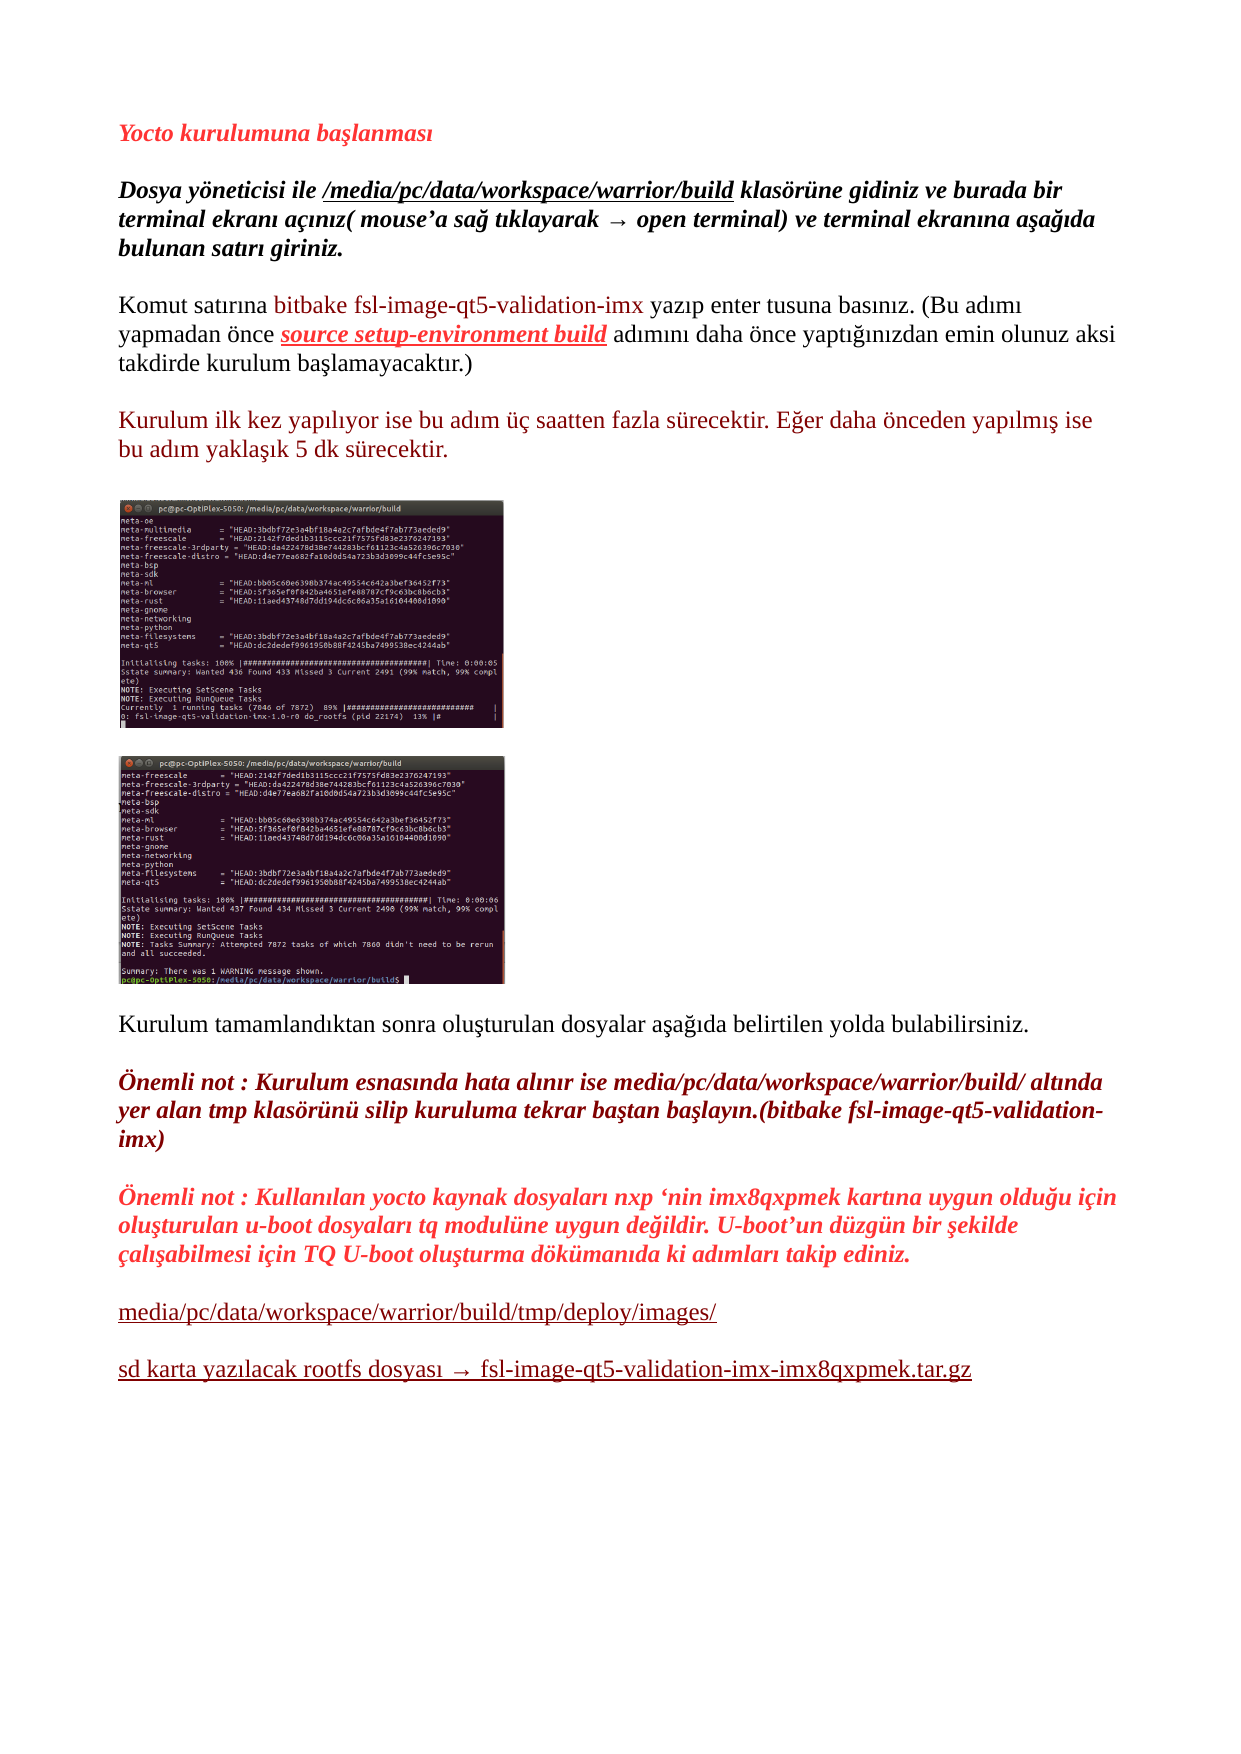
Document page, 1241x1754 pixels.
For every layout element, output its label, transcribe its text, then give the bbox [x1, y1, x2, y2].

text sd karta yazılacak rootfs dosyası → fsl-image-qt5-validation-imx-imx8qxpmek.tar.gz [118, 1354, 1122, 1383]
picture [394, 756, 506, 984]
text media/pc/data/workspace/warrior/build/tmp/deploy/images/ [118, 1297, 1122, 1326]
text Dosya yöneticisi ile /media/pc/data/workspace/warrior/build klasörüne gidiniz ve burada bir terminal ekranı açınız( mouse’a sağ tıklayarak → open terminal) ve terminal ekranına aşağıda bulunan satırı giriniz. [118, 176, 1122, 262]
text Yocto kurulumuna başlanması [118, 118, 1122, 147]
text Önemli not : Kurulum esnasında hata alınır ise media/pc/data/workspace/warrior/build/ altında yer alan tmp klasörünü silip kuruluma tekrar baştan başlayın.(bitbake fsl-image-qt5-validation-imx) [118, 1067, 1122, 1153]
text Önemli not : Kullanılan yocto kaynak dosyaları nxp ‘nin imx8qxpmek kartına uygun olduğu için oluşturulan u-boot dosyaları tq modulüne uygun değildir. U-boot’un düzgün bir şekilde çalışabilmesi için TQ U-boot oluşturma dökümanıda ki adımları takip ediniz. [118, 1182, 1122, 1268]
text Komut satırına bitbake fsl-image-qt5-validation-imx yazıp enter tusuna basınız. (Bu adımı yapmadan önce source setup-environment build adımını daha önce yaptığınızdan emin olunuz aksi takdirde kurulum başlamayacaktır.) [118, 291, 1122, 377]
text Kurulum ilk kez yapılıyor ise bu adım üç saatten fazla sürecektir. Eğer daha önceden yapılmış ise bu adım yaklaşık 5 dk sürecektir. [118, 406, 1122, 463]
text Kurulum tamamlandıktan sonra oluşturulan dosyalar aşağıda belirtilen yolda bulabilirsiniz. [118, 1009, 1122, 1038]
picture [167, 500, 459, 728]
